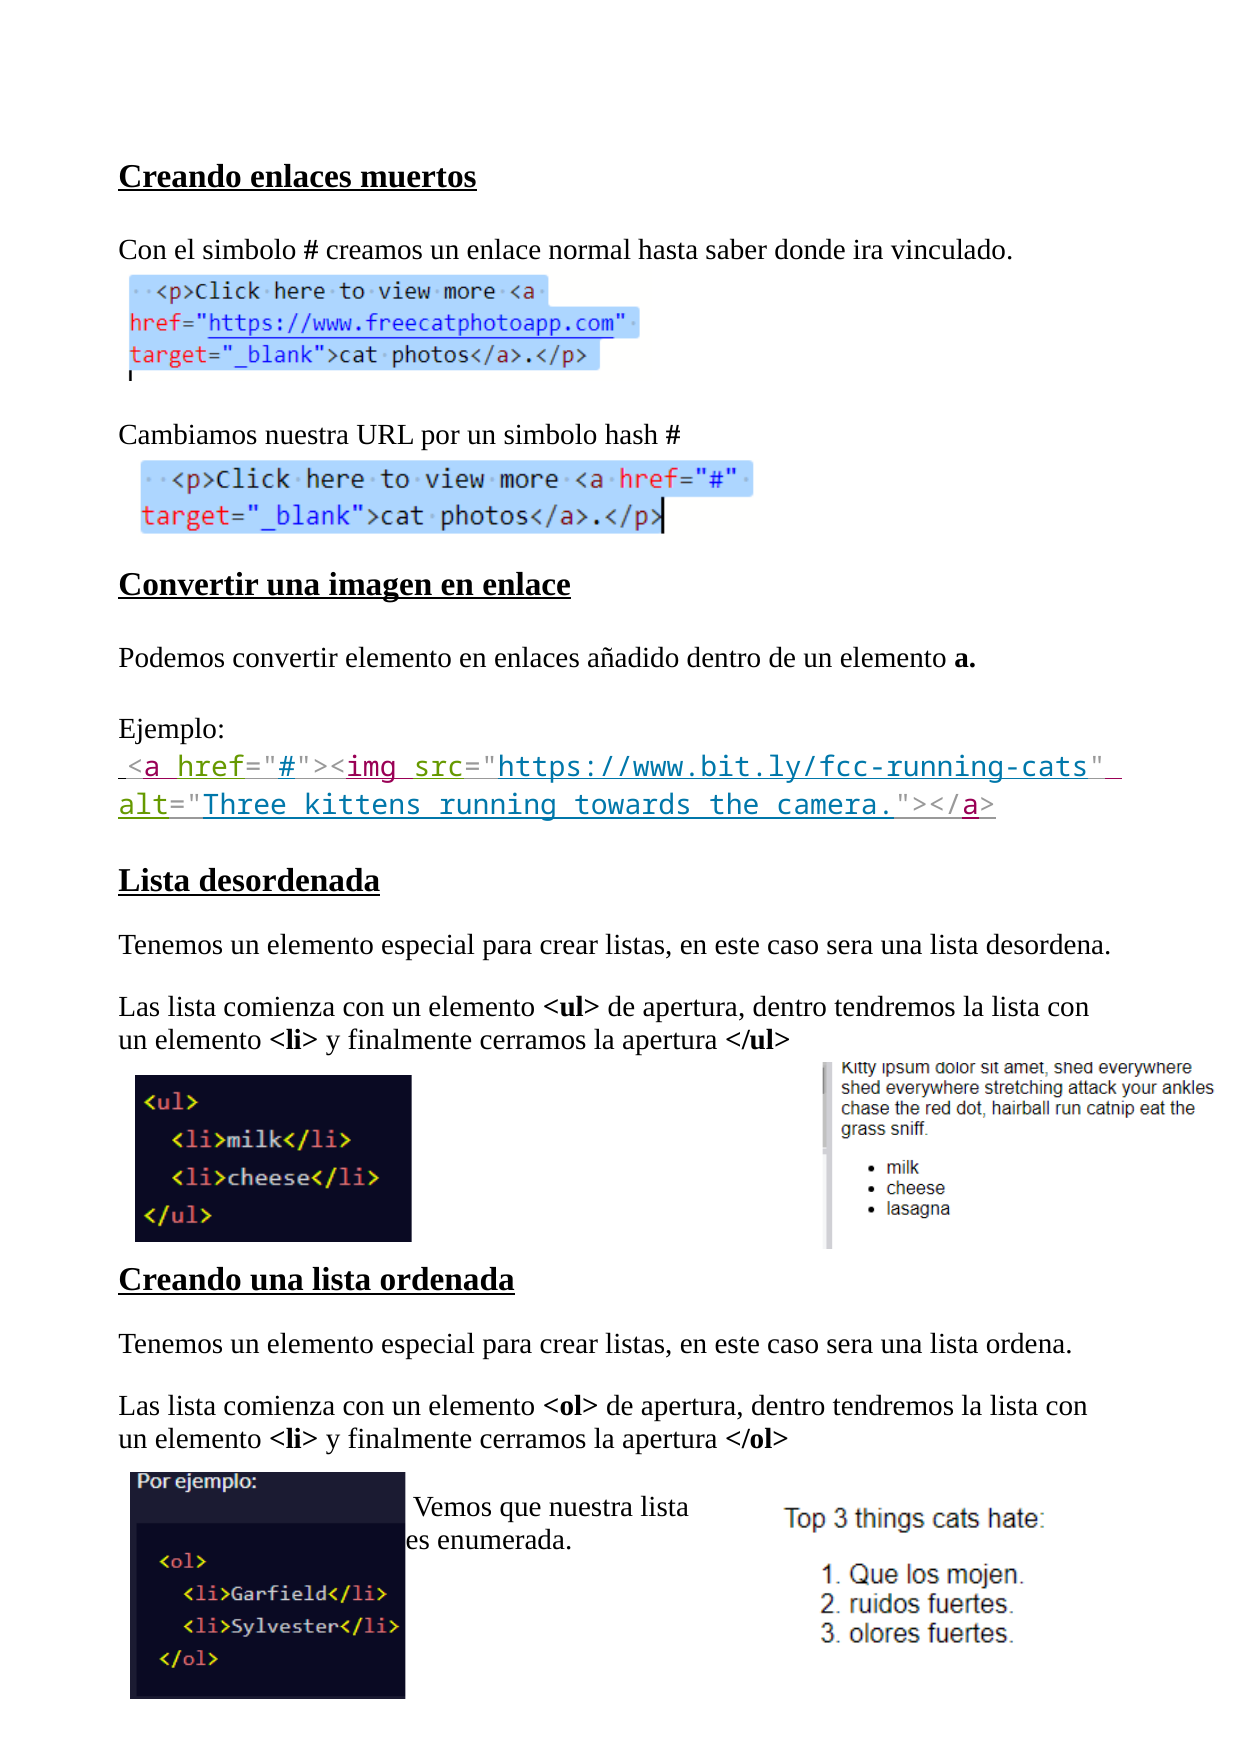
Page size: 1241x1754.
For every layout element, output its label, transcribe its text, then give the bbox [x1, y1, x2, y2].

text Convertir una imagen en enlace [118, 564, 1122, 602]
text Tenemos un elemento especial para crear listas, en este caso sera una lista desordena. [118, 927, 1122, 961]
text Con el simbolo # creamos un enlace normal hasta saber donde ira vinculado. [118, 232, 1122, 266]
text Tenemos un elemento especial para crear listas, en este caso sera una lista ordena. [118, 1326, 1122, 1360]
picture [138, 459, 760, 540]
text Lista desordenada [118, 860, 1122, 899]
text <a href="#"><img src="https://www.bit.ly/fcc-running-cats" [118, 745, 1122, 778]
text Creando enlaces muertos [118, 156, 1122, 194]
text Podemos convertir elemento en enlaces añadido dentro de un elemento a. [118, 640, 1122, 673]
text Las lista comienza con un elemento <ol> de apertura, dentro tendremos la lista con un elemento <li> y finalmente cerramos la apertura </ol> [118, 1388, 1122, 1455]
text [118, 1522, 130, 1556]
text Vemos que nuestra lista [406, 1489, 771, 1522]
picture [771, 1482, 1098, 1674]
text Cambiamos nuestra URL por un simbolo hash # [118, 417, 1122, 450]
text [1098, 1489, 1122, 1522]
picture [130, 1472, 406, 1699]
text alt="Three kittens running towards the camera."></a> [118, 779, 1122, 823]
picture [121, 267, 653, 381]
text [1098, 1522, 1122, 1556]
text Ejemplo: [118, 711, 1122, 745]
picture [822, 1062, 1220, 1249]
text es enumerada. [406, 1522, 771, 1556]
text Las lista comienza con un elemento <ul> de apertura, dentro tendremos la lista con un elemento <li> y finalmente cerramos la apertura </ul> [118, 989, 1122, 1056]
text Creando una lista ordenada [118, 1259, 1122, 1298]
picture [135, 1075, 412, 1242]
